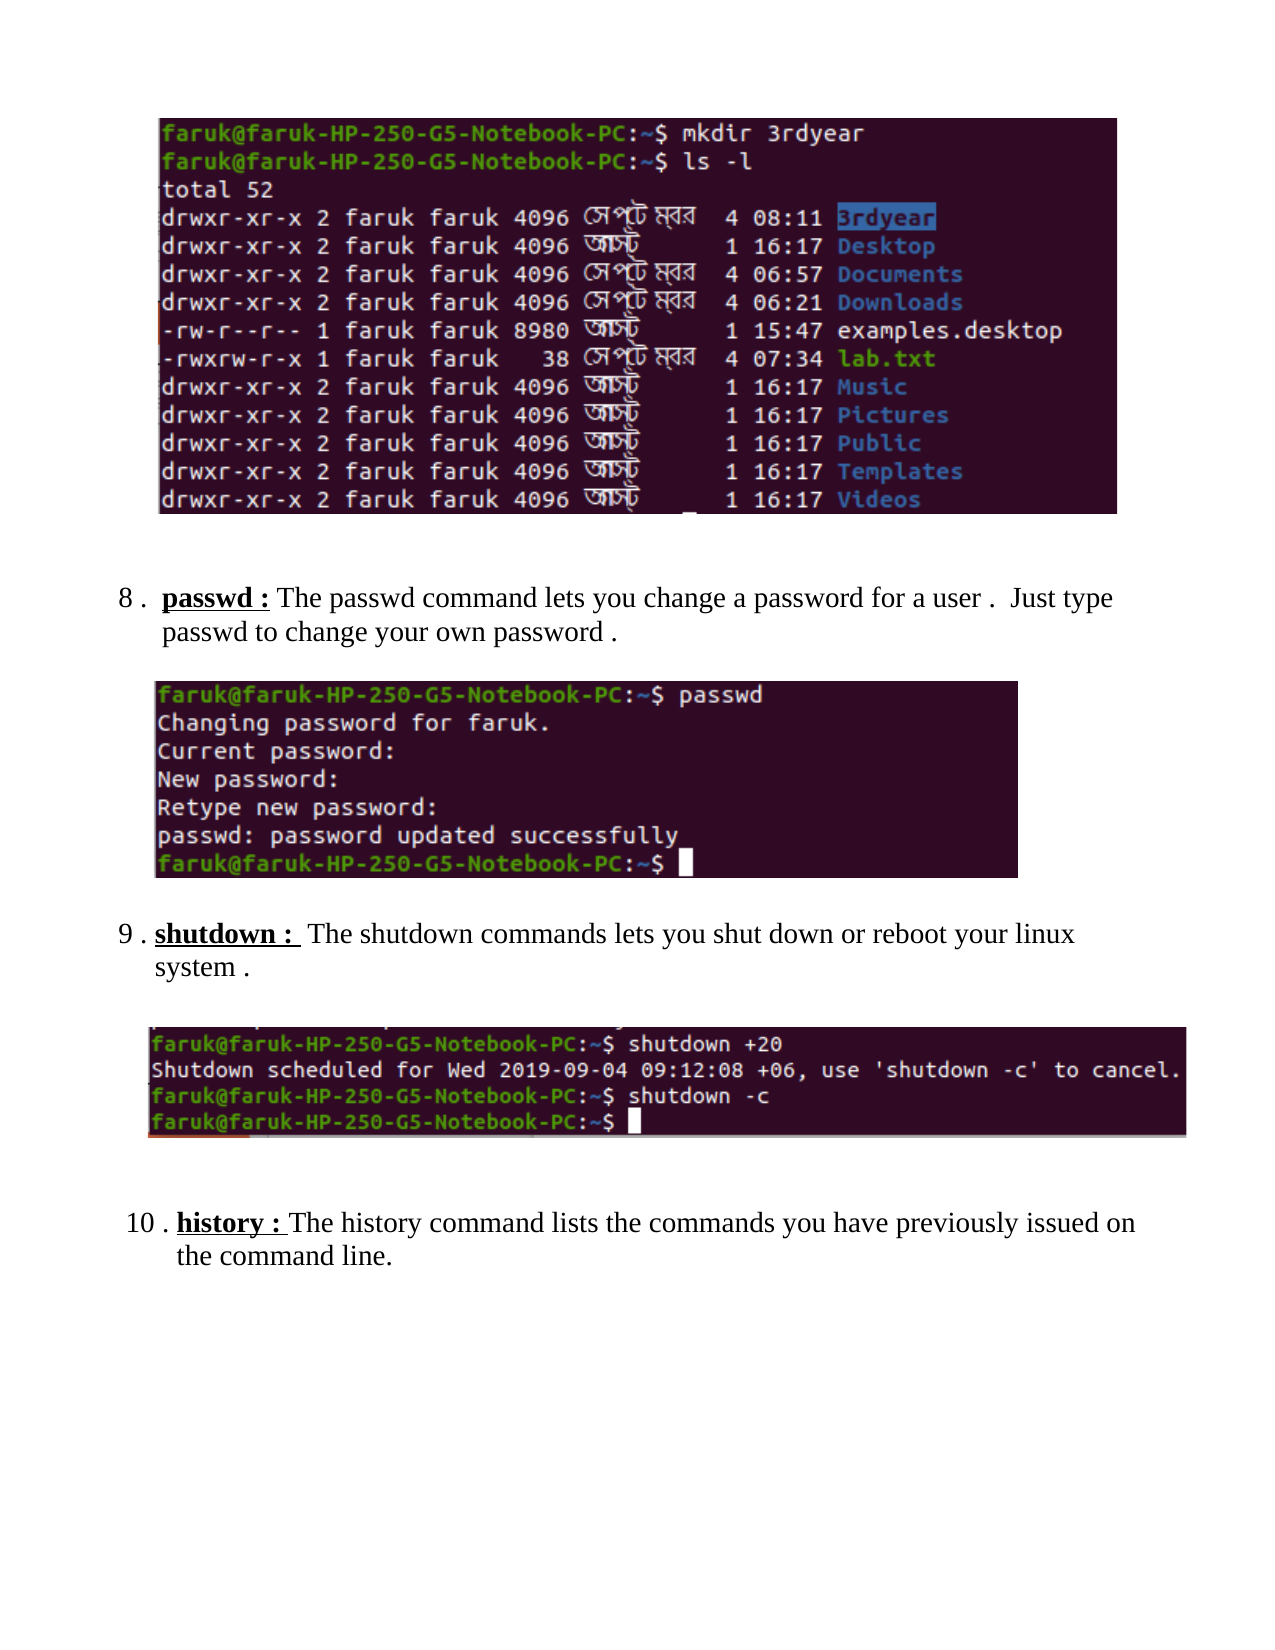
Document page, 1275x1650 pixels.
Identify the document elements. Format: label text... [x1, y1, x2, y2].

picture [157, 118, 1118, 514]
text 9 . shutdown : The shutdown commands lets you shut down or reboot your linux [118, 916, 1157, 949]
text 10 . history : The history command lists the commands you have previously issued on [118, 1205, 1157, 1238]
picture [147, 1027, 1187, 1138]
text system . [118, 949, 1157, 983]
picture [153, 681, 1018, 878]
text the command line. [118, 1238, 1157, 1272]
text passwd to change your own password . [118, 614, 1157, 648]
text 8 . passwd : The passwd command lets you change a password for a user . Just type [118, 581, 1157, 614]
